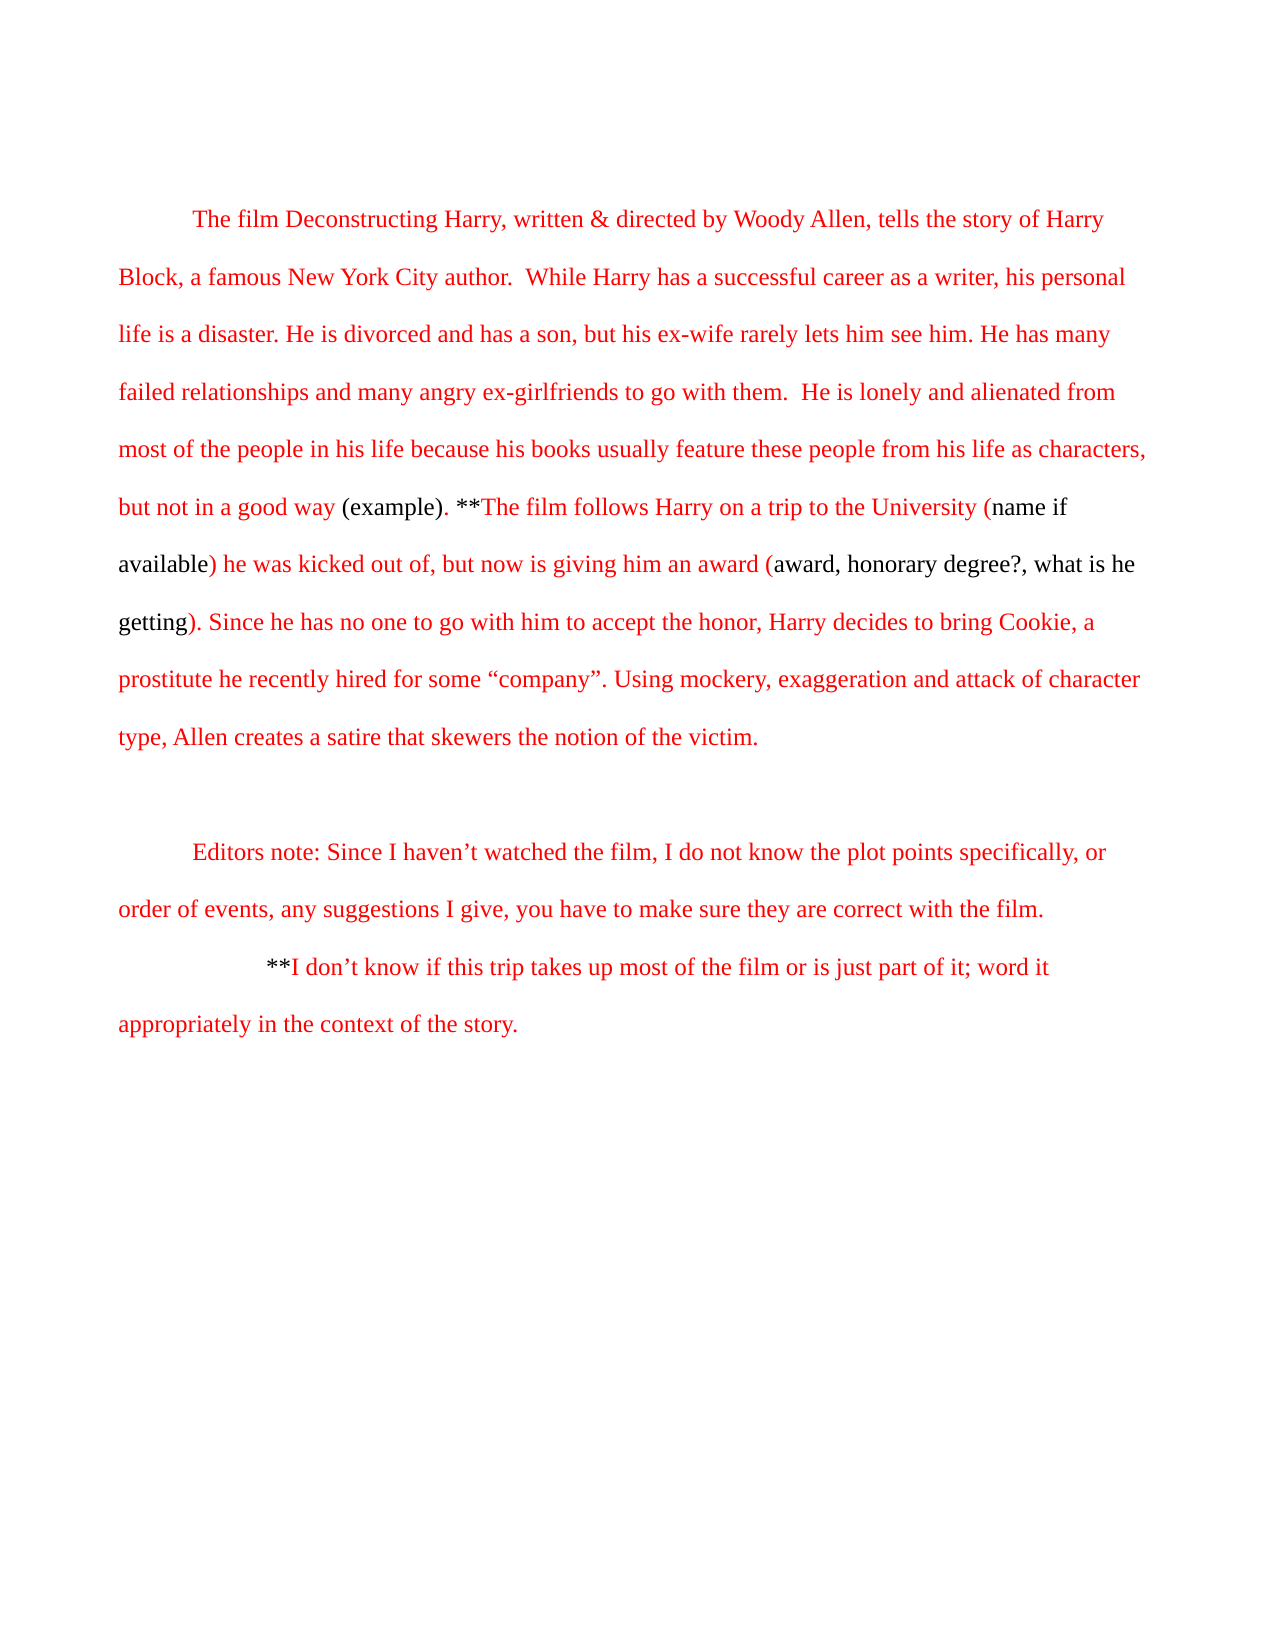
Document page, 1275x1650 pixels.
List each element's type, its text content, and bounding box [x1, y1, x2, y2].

text The film Deconstructing Harry, written & directed by Woody Allen, tells the story of Harry Block, a famous New York City author. While Harry has a successful career as a writer, his personal life is a disaster. He is divorced and has a son, but his ex-wife rarely lets him see him. He has many failed relationships and many angry ex-girlfriends to go with them. He is lonely and alienated from most of the people in his life because his books usually feature these people from his life as characters, but not in a good way (example). **The film follows Harry on a trip to the University (name if available) he was kicked out of, but now is giving him an award (award, honorary degree?, what is he getting). Since he has no one to go with him to accept the honor, Harry decides to bring Cookie, a prostitute he recently hired for some “company”. Using mockery, exaggeration and attack of character type, Allen creates a satire that skewers the notion of the victim. [118, 204, 1157, 751]
text **I don’t know if this trip takes up most of the film or is just part of it; word it appropriately in the context of the story. [118, 952, 1157, 1038]
text Editors note: Since I haven’t watched the film, I do not know the plot points specifically, or order of events, any suggestions I give, you have to make sure they are correct with the film. [118, 837, 1157, 923]
